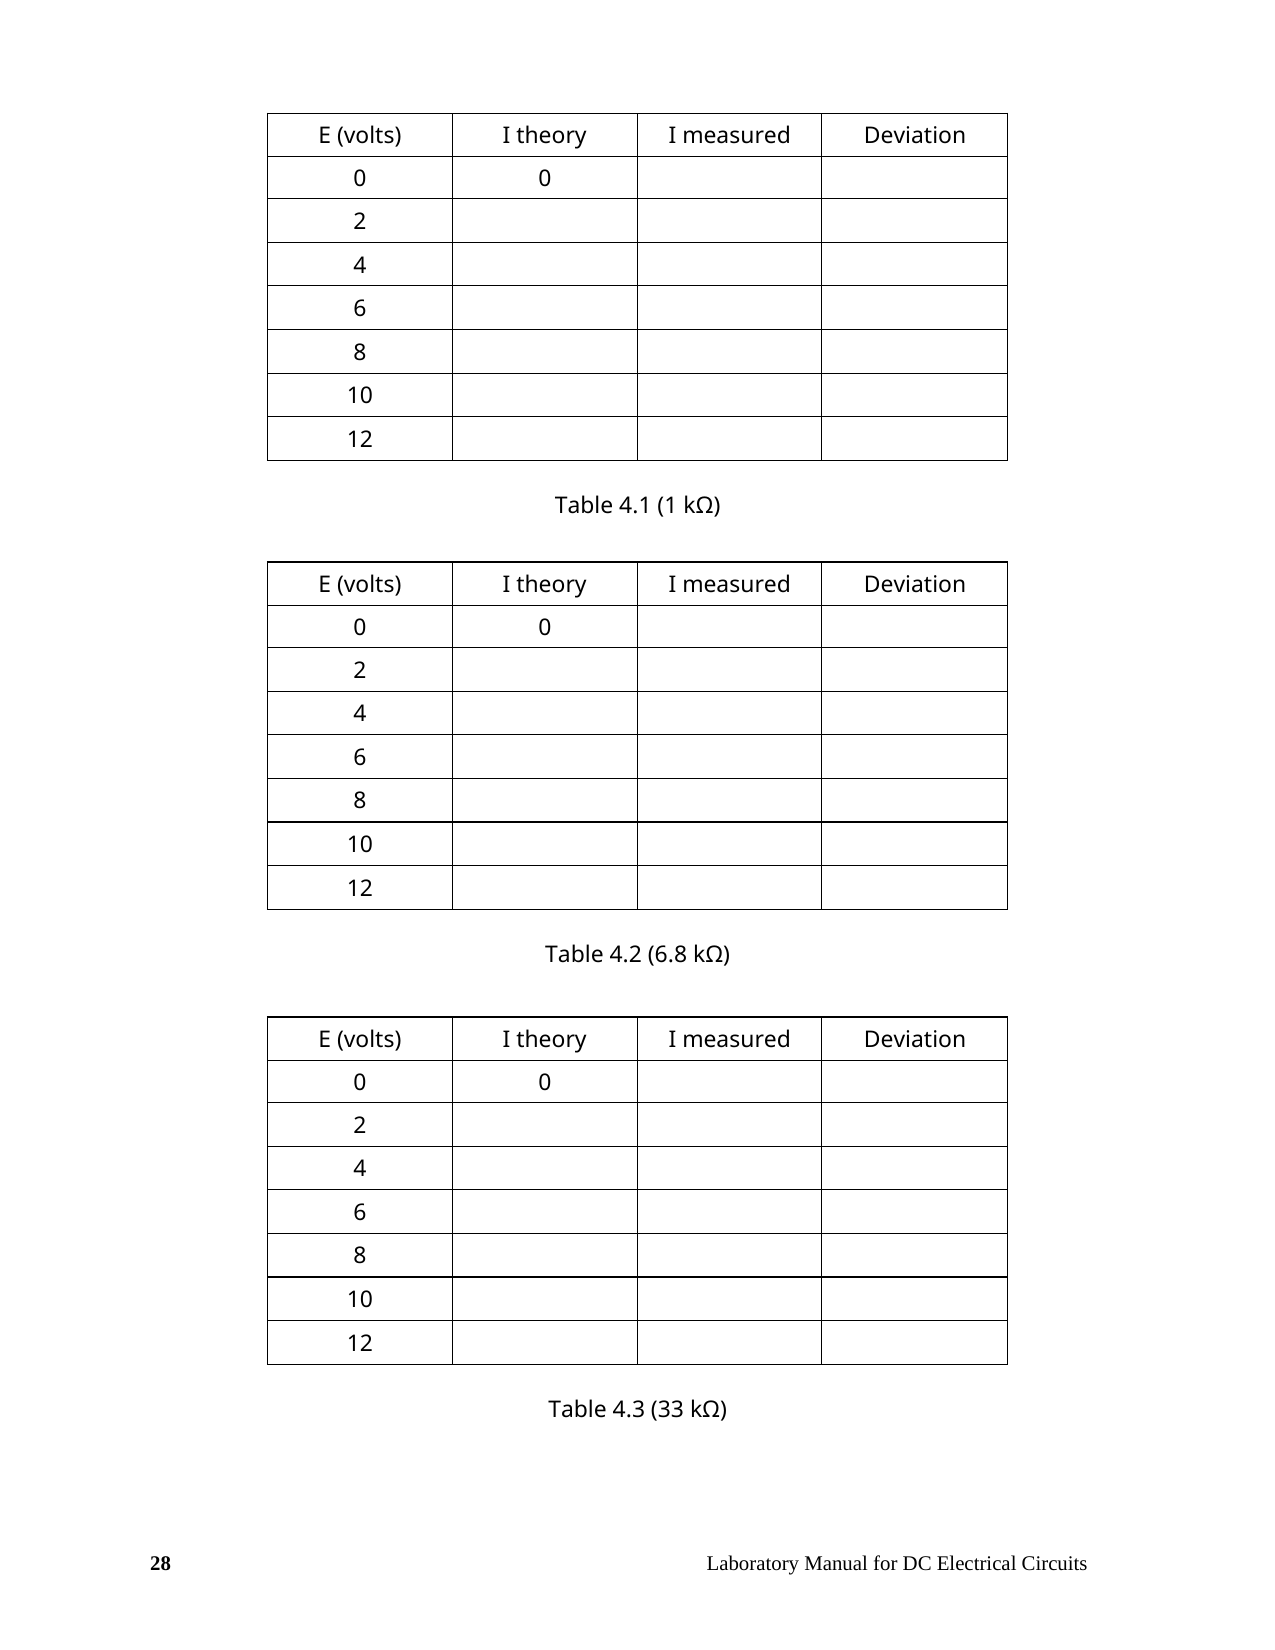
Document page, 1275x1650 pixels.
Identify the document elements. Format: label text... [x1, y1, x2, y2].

table_cell [453, 866, 637, 908]
table_cell [453, 243, 637, 285]
table_header Deviation [822, 1018, 1007, 1060]
table_cell [453, 1278, 637, 1320]
text Table 4.2 (6.8 kΩ) [150, 938, 1125, 969]
table_cell [822, 286, 1007, 329]
table_cell 8 [268, 330, 452, 372]
table_cell [453, 735, 637, 778]
table_cell [822, 1147, 1007, 1189]
table_cell [638, 1234, 821, 1276]
table_cell 6 [268, 286, 452, 329]
table_cell 8 [268, 779, 452, 821]
table_cell 12 [268, 866, 452, 908]
table_cell [638, 648, 821, 691]
table_header I measured [638, 1018, 821, 1060]
table_cell [453, 1147, 637, 1189]
table_cell [453, 286, 637, 329]
table_cell [822, 1061, 1007, 1102]
table_cell 10 [268, 374, 452, 416]
table_header E (volts) [268, 1018, 452, 1060]
table_cell [822, 243, 1007, 285]
table_cell [453, 823, 637, 865]
table_cell 0 [268, 157, 452, 198]
table_cell [638, 866, 821, 908]
table_cell 4 [268, 1147, 452, 1189]
table_cell 0 [268, 606, 452, 647]
table_cell [822, 1278, 1007, 1320]
table_cell [822, 866, 1007, 908]
table_cell [638, 286, 821, 329]
table_cell [638, 199, 821, 242]
table_cell [822, 823, 1007, 865]
table_cell [453, 374, 637, 416]
table_cell [822, 779, 1007, 821]
table_cell [638, 374, 821, 416]
table_header I measured [638, 563, 821, 605]
table_cell [453, 1321, 637, 1363]
table_cell 6 [268, 735, 452, 778]
table_cell [638, 243, 821, 285]
table_header I theory [453, 114, 637, 156]
table_cell [453, 648, 637, 691]
table_cell 2 [268, 199, 452, 242]
table_cell [453, 330, 637, 372]
table_cell [638, 1190, 821, 1233]
table_cell 0 [268, 1061, 452, 1102]
table_cell [638, 1147, 821, 1189]
table_cell 10 [268, 1278, 452, 1320]
table_cell [638, 417, 821, 459]
table_cell 2 [268, 648, 452, 691]
table_header I measured [638, 114, 821, 156]
table_cell [822, 1321, 1007, 1363]
table_cell 4 [268, 243, 452, 285]
table_cell [638, 157, 821, 198]
table_header E (volts) [268, 563, 452, 605]
table_cell [453, 1234, 637, 1276]
table_cell [638, 735, 821, 778]
table_cell [822, 157, 1007, 198]
table_cell [822, 1234, 1007, 1276]
table_cell [822, 330, 1007, 372]
table_cell 10 [268, 823, 452, 865]
table_header I theory [453, 563, 637, 605]
table_cell 0 [453, 1061, 637, 1102]
table_cell [638, 823, 821, 865]
table_cell [638, 606, 821, 647]
table_cell 4 [268, 692, 452, 734]
table_cell [822, 417, 1007, 459]
table_cell [453, 692, 637, 734]
table_cell 12 [268, 417, 452, 459]
table_cell [822, 199, 1007, 242]
table_cell [822, 1190, 1007, 1233]
table_cell [638, 1103, 821, 1146]
text Table 4.3 (33 kΩ) [150, 1393, 1125, 1424]
table_cell [638, 779, 821, 821]
table_cell [638, 330, 821, 372]
table_cell 6 [268, 1190, 452, 1233]
table_cell [638, 1278, 821, 1320]
table_cell [453, 1103, 637, 1146]
table_cell 0 [453, 157, 637, 198]
table_cell [822, 735, 1007, 778]
table_cell [822, 1103, 1007, 1146]
table_cell [822, 648, 1007, 691]
table_cell [453, 1190, 637, 1233]
table_cell [453, 199, 637, 242]
table_header Deviation [822, 114, 1007, 156]
table_cell 12 [268, 1321, 452, 1363]
table_cell [822, 606, 1007, 647]
table_cell [638, 692, 821, 734]
table_cell [453, 417, 637, 459]
table_cell 0 [453, 606, 637, 647]
text Table 4.1 (1 kΩ) [150, 489, 1125, 521]
table_cell [822, 692, 1007, 734]
table_cell [453, 779, 637, 821]
table_header Deviation [822, 563, 1007, 605]
table_cell 8 [268, 1234, 452, 1276]
table_cell [638, 1321, 821, 1363]
table_header E (volts) [268, 114, 452, 156]
table_cell [638, 1061, 821, 1102]
table_cell [822, 374, 1007, 416]
table_cell 2 [268, 1103, 452, 1146]
table_header I theory [453, 1018, 637, 1060]
